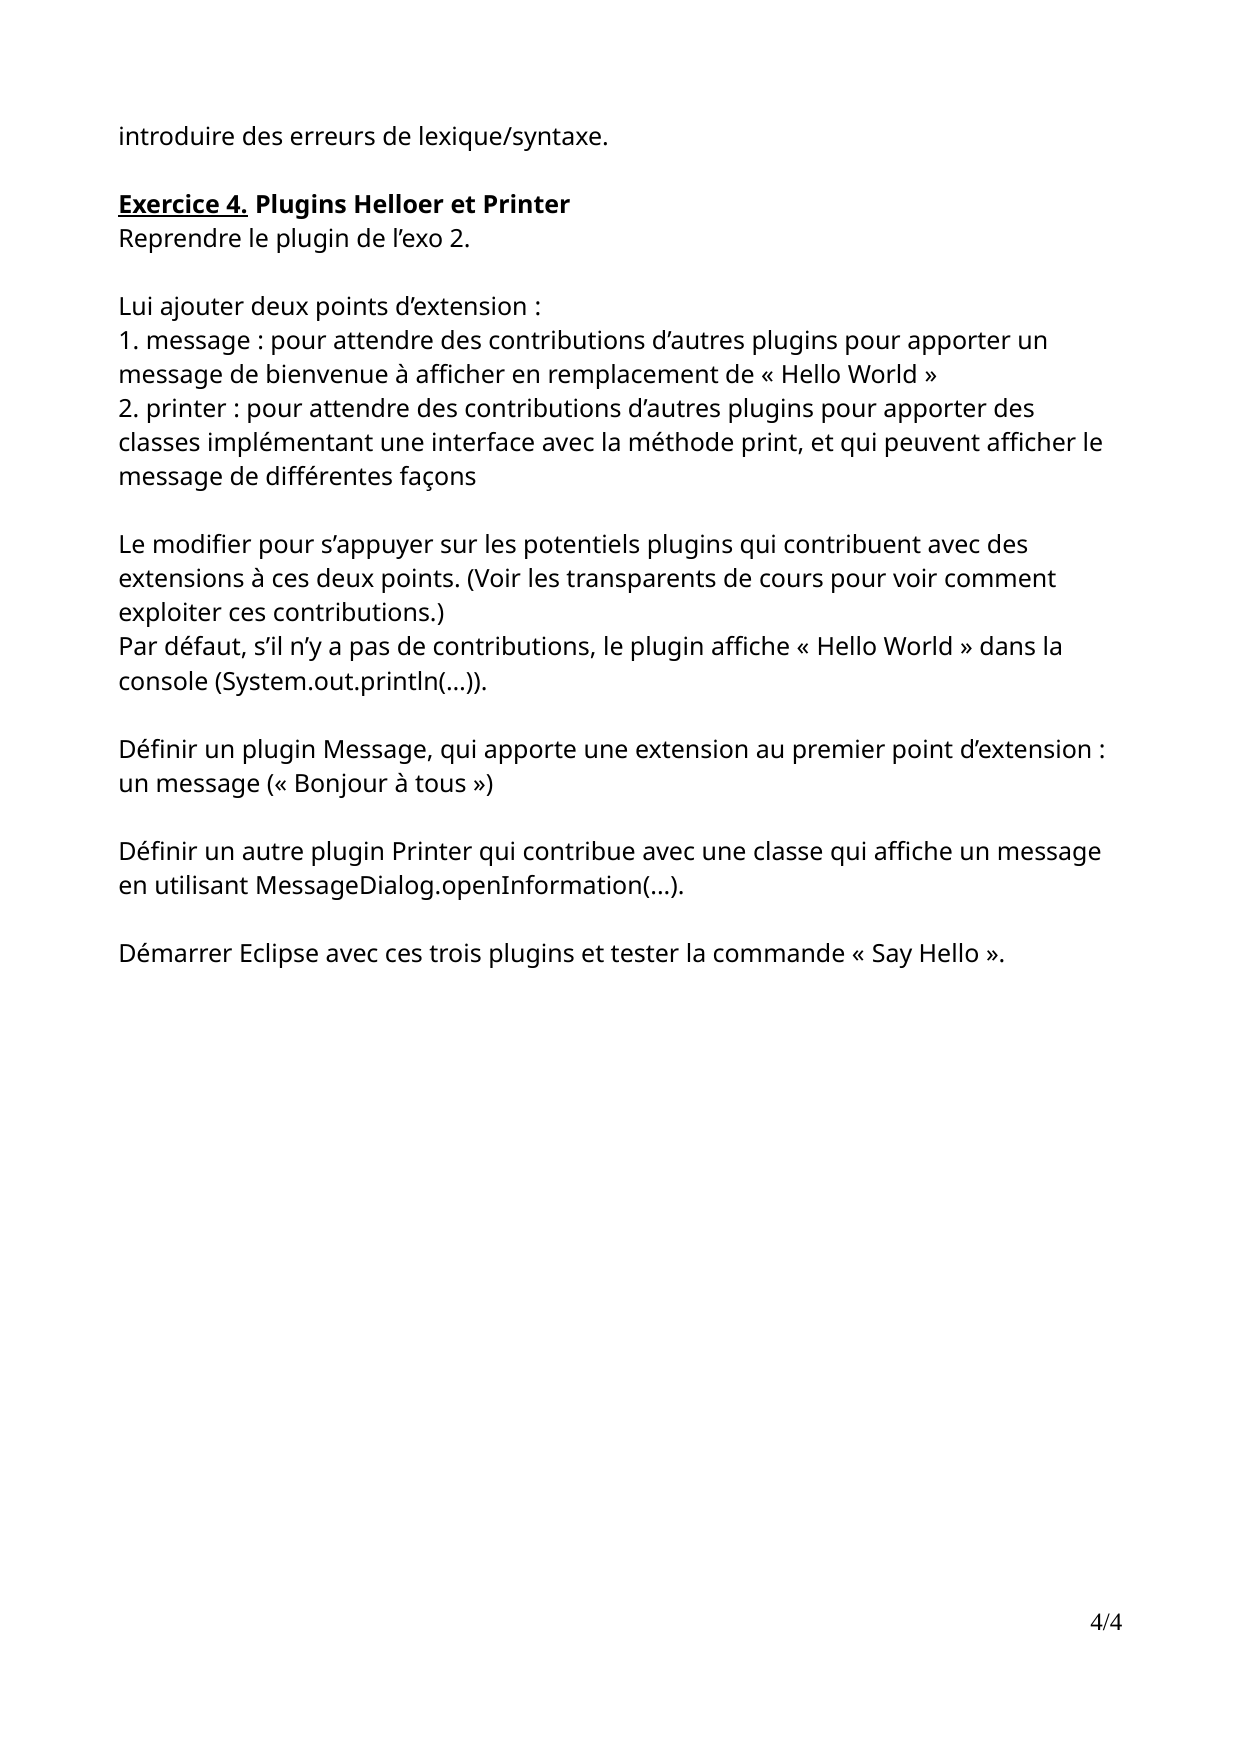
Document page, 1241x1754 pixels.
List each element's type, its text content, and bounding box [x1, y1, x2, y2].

text Définir un plugin Message, qui apporte une extension au premier point d’extension : un message (« Bonjour à tous ») [118, 731, 1122, 799]
text Démarrer Eclipse avec ces trois plugins et tester la commande « Say Hello ». [118, 936, 1122, 970]
text Définir un autre plugin Printer qui contribue avec une classe qui affiche un message en utilisant MessageDialog.openInformation(...). [118, 833, 1122, 902]
text Par défaut, s’il n’y a pas de contributions, le plugin affiche « Hello World » dans la console (System.out.println(…)). [118, 629, 1122, 697]
text Le modifier pour s’appuyer sur les potentiels plugins qui contribuent avec des extensions à ces deux points. (Voir les transparents de cours pour voir comment exploiter ces contributions.) [118, 527, 1122, 629]
text Exercice 4. Plugins Helloer et Printer [118, 186, 1122, 220]
text Lui ajouter deux points d’extension : [118, 288, 1122, 322]
text Reprendre le plugin de l’exo 2. [118, 220, 1122, 254]
text 2. printer : pour attendre des contributions d’autres plugins pour apporter des classes implémentant une interface avec la méthode print, et qui peuvent afficher le message de différentes façons [118, 391, 1122, 493]
text 1. message : pour attendre des contributions d’autres plugins pour apporter un message de bienvenue à afficher en remplacement de « Hello World » [118, 322, 1122, 391]
text introduire des erreurs de lexique/syntaxe. [118, 118, 1122, 152]
